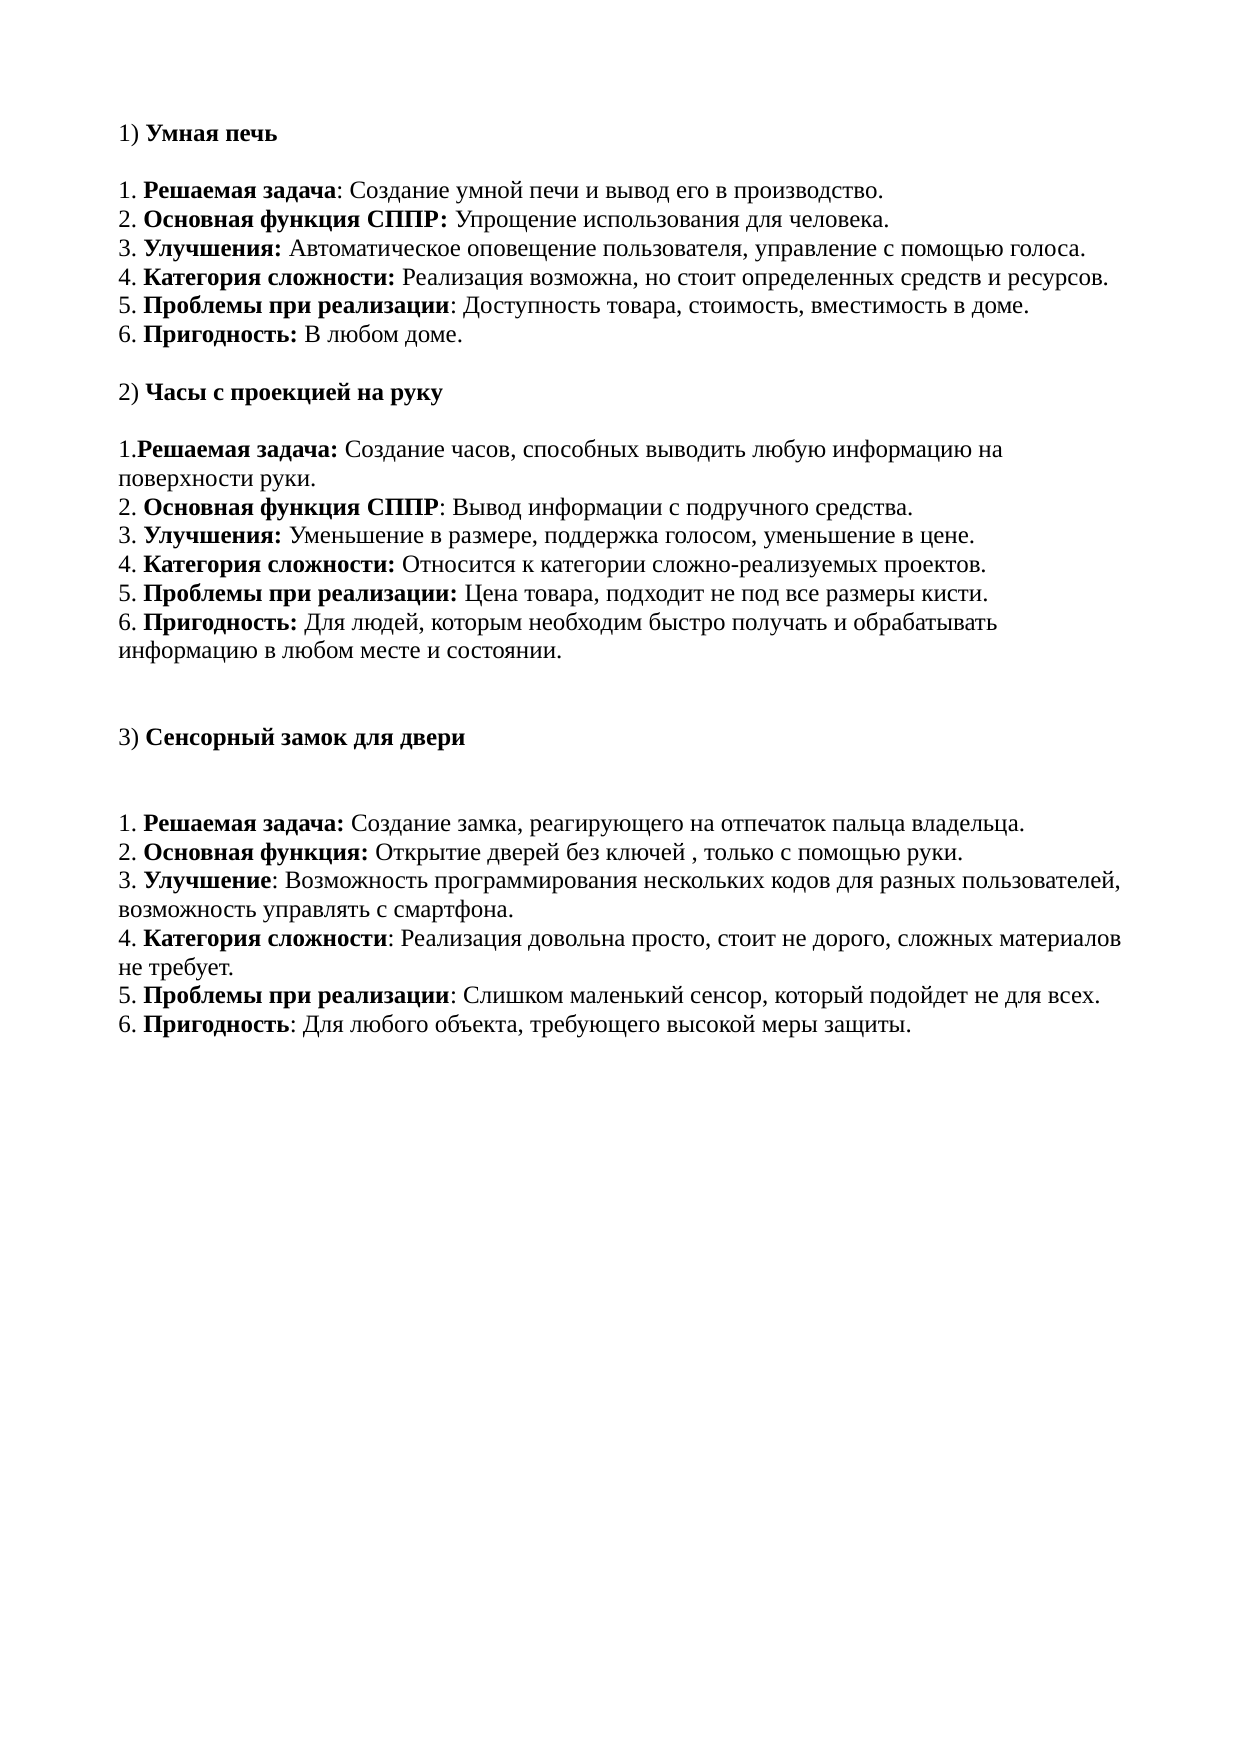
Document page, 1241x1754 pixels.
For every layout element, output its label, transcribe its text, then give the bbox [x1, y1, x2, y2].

text 6. Пригодность: Для людей, которым необходим быстро получать и обрабатывать информацию в любом месте и состоянии. [118, 607, 1122, 664]
text 5. Проблемы при реализации: Доступность товара, стоимость, вместимость в доме. [118, 291, 1122, 319]
text 1) Умная печь [118, 118, 1122, 147]
text 3) Сенсорный замок для двери [118, 722, 1122, 751]
text 6. Пригодность: Для любого объекта, требующего высокой меры защиты. [118, 1009, 1122, 1038]
text 6. Пригодность: В любом доме. [118, 319, 1122, 348]
text 2. Основная функция СППР: Упрощение использования для человека. [118, 204, 1122, 233]
text 3. Улучшения: Уменьшение в размере, поддержка голосом, уменьшение в цене. [118, 521, 1122, 549]
text 4. Категория сложности: Реализация возможна, но стоит определенных средств и ресурсов. [118, 262, 1122, 291]
text 1. Решаемая задача: Создание замка, реагирующего на отпечаток пальца владельца. [118, 808, 1122, 837]
text 1.Решаемая задача: Создание часов, способных выводить любую информацию на поверхности руки. [118, 434, 1122, 492]
text 2) Часы с проекцией на руку [118, 377, 1122, 406]
text 3. Улучшения: Автоматическое оповещение пользователя, управление с помощью голоса. [118, 233, 1122, 262]
text 3. Улучшение: Возможность программирования нескольких кодов для разных пользователей, возможность управлять с смартфона. [118, 866, 1122, 923]
text 5. Проблемы при реализации: Слишком маленький сенсор, который подойдет не для всех. [118, 981, 1122, 1009]
text 4. Категория сложности: Относится к категории сложно-реализуемых проектов. [118, 549, 1122, 578]
text 2. Основная функция СППР: Вывод информации с подручного средства. [118, 492, 1122, 521]
text 5. Проблемы при реализации: Цена товара, подходит не под все размеры кисти. [118, 578, 1122, 607]
text 2. Основная функция: Открытие дверей без ключей , только с помощью руки. [118, 837, 1122, 866]
text 4. Категория сложности: Реализация довольна просто, стоит не дорого, сложных материалов не требует. [118, 923, 1122, 981]
text 1. Решаемая задача: Создание умной печи и вывод его в производство. [118, 176, 1122, 204]
